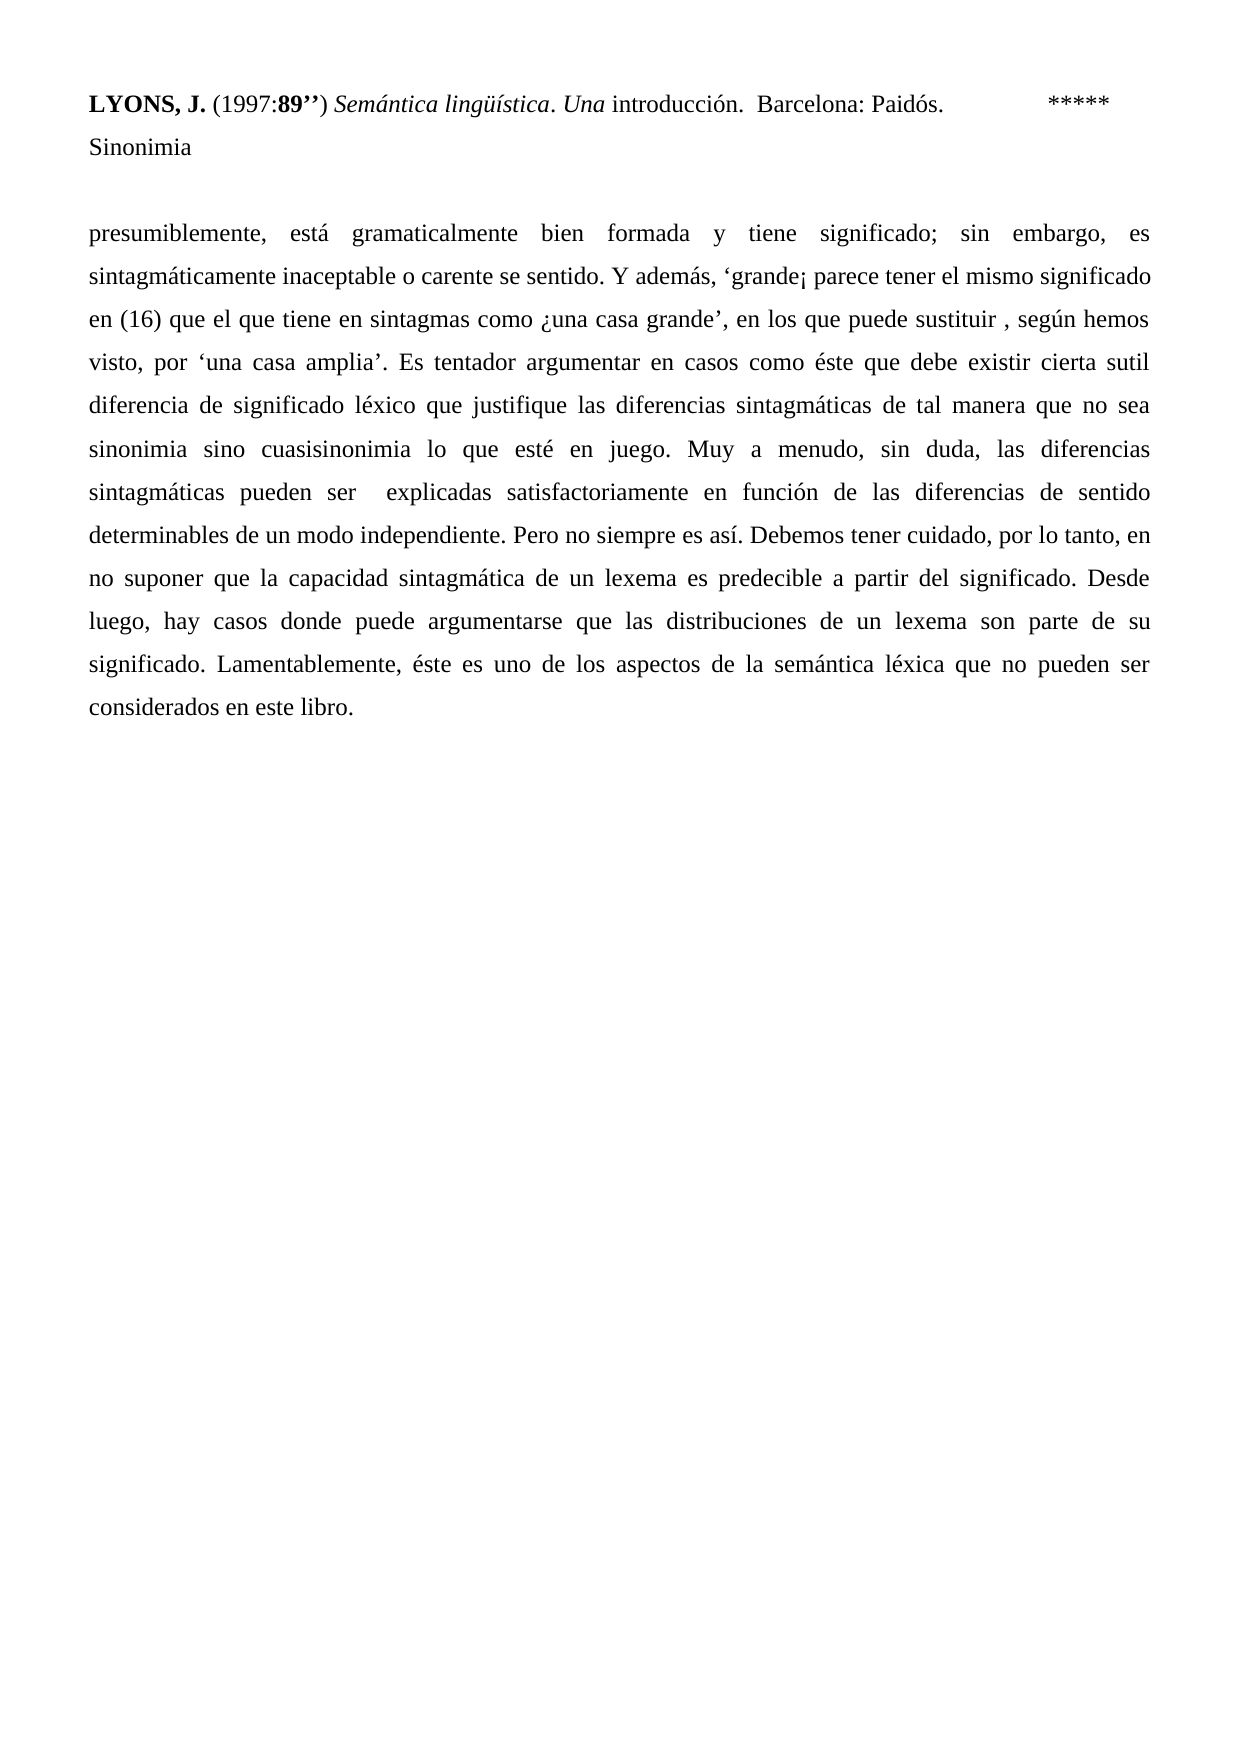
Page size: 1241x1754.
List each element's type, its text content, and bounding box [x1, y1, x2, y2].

text presumiblemente, está gramaticalmente bien formada y tiene significado; sin embargo, es sintagmáticamente inaceptable o carente se sentido. Y además, ‘grande¡ parece tener el mismo significado en (16) que el que tiene en sintagmas como ¿una casa grande’, en los que puede sustituir , según hemos visto, por ‘una casa amplia’. Es tentador argumentar en casos como éste que debe existir cierta sutil diferencia de significado léxico que justifique las diferencias sintagmáticas de tal manera que no sea sinonimia sino cuasisinonimia lo que esté en juego. Muy a menudo, sin duda, las diferencias sintagmáticas pueden ser explicadas satisfactoriamente en función de las diferencias de sentido determinables de un modo independiente. Pero no siempre es así. Debemos tener cuidado, por lo tanto, en no suponer que la capacidad sintagmática de un lexema es predecible a partir del significado. Desde luego, hay casos donde puede argumentarse que las distribuciones de un lexema son parte de su significado. Lamentablemente, éste es uno de los aspectos de la semántica léxica que no pueden ser considerados en este libro. [89, 218, 1152, 721]
text Sinonimia [89, 132, 1152, 161]
text LYONS, J. (1997:89’’) Semántica lingüística. Una introducción. Barcelona: Paidós. ***** [89, 89, 1152, 117]
